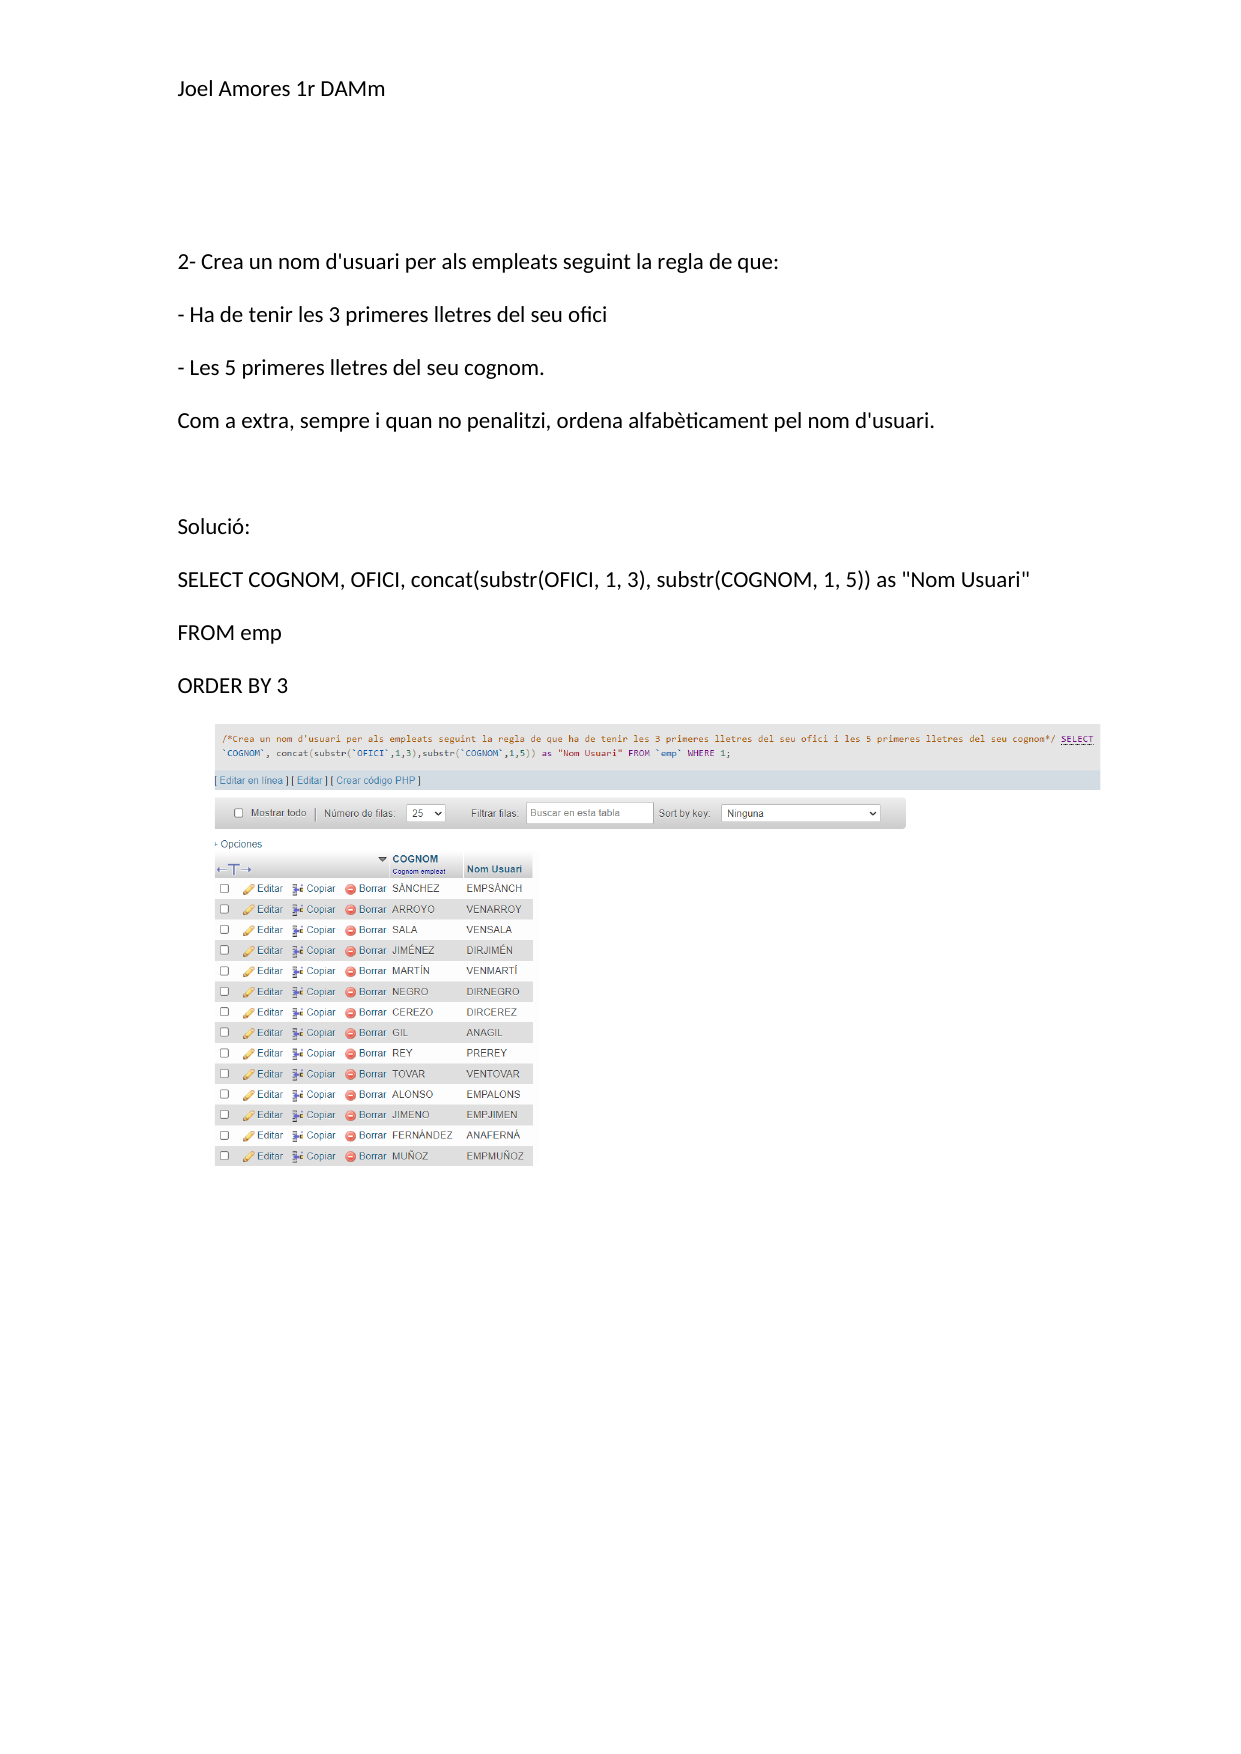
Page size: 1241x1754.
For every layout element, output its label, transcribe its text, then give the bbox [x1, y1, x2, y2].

text FROM emp [177, 618, 1063, 646]
text 2- Crea un nom d'usuari per als empleats seguint la regla de que: [177, 247, 1063, 275]
text - Ha de tenir les 3 primeres lletres del seu ofici [177, 300, 1063, 328]
text ORDER BY 3 [177, 671, 1063, 699]
text Solució: [177, 512, 1063, 540]
text - Les 5 primeres lletres del seu cognom. [177, 353, 1063, 381]
text Com a extra, sempre i quan no penalitzi, ordena alfabèticament pel nom d'usuari. [177, 406, 1063, 434]
text SELECT COGNOM, OFICI, concat(substr(OFICI, 1, 3), substr(COGNOM, 1, 5)) as "Nom Usuari" [177, 565, 1063, 593]
